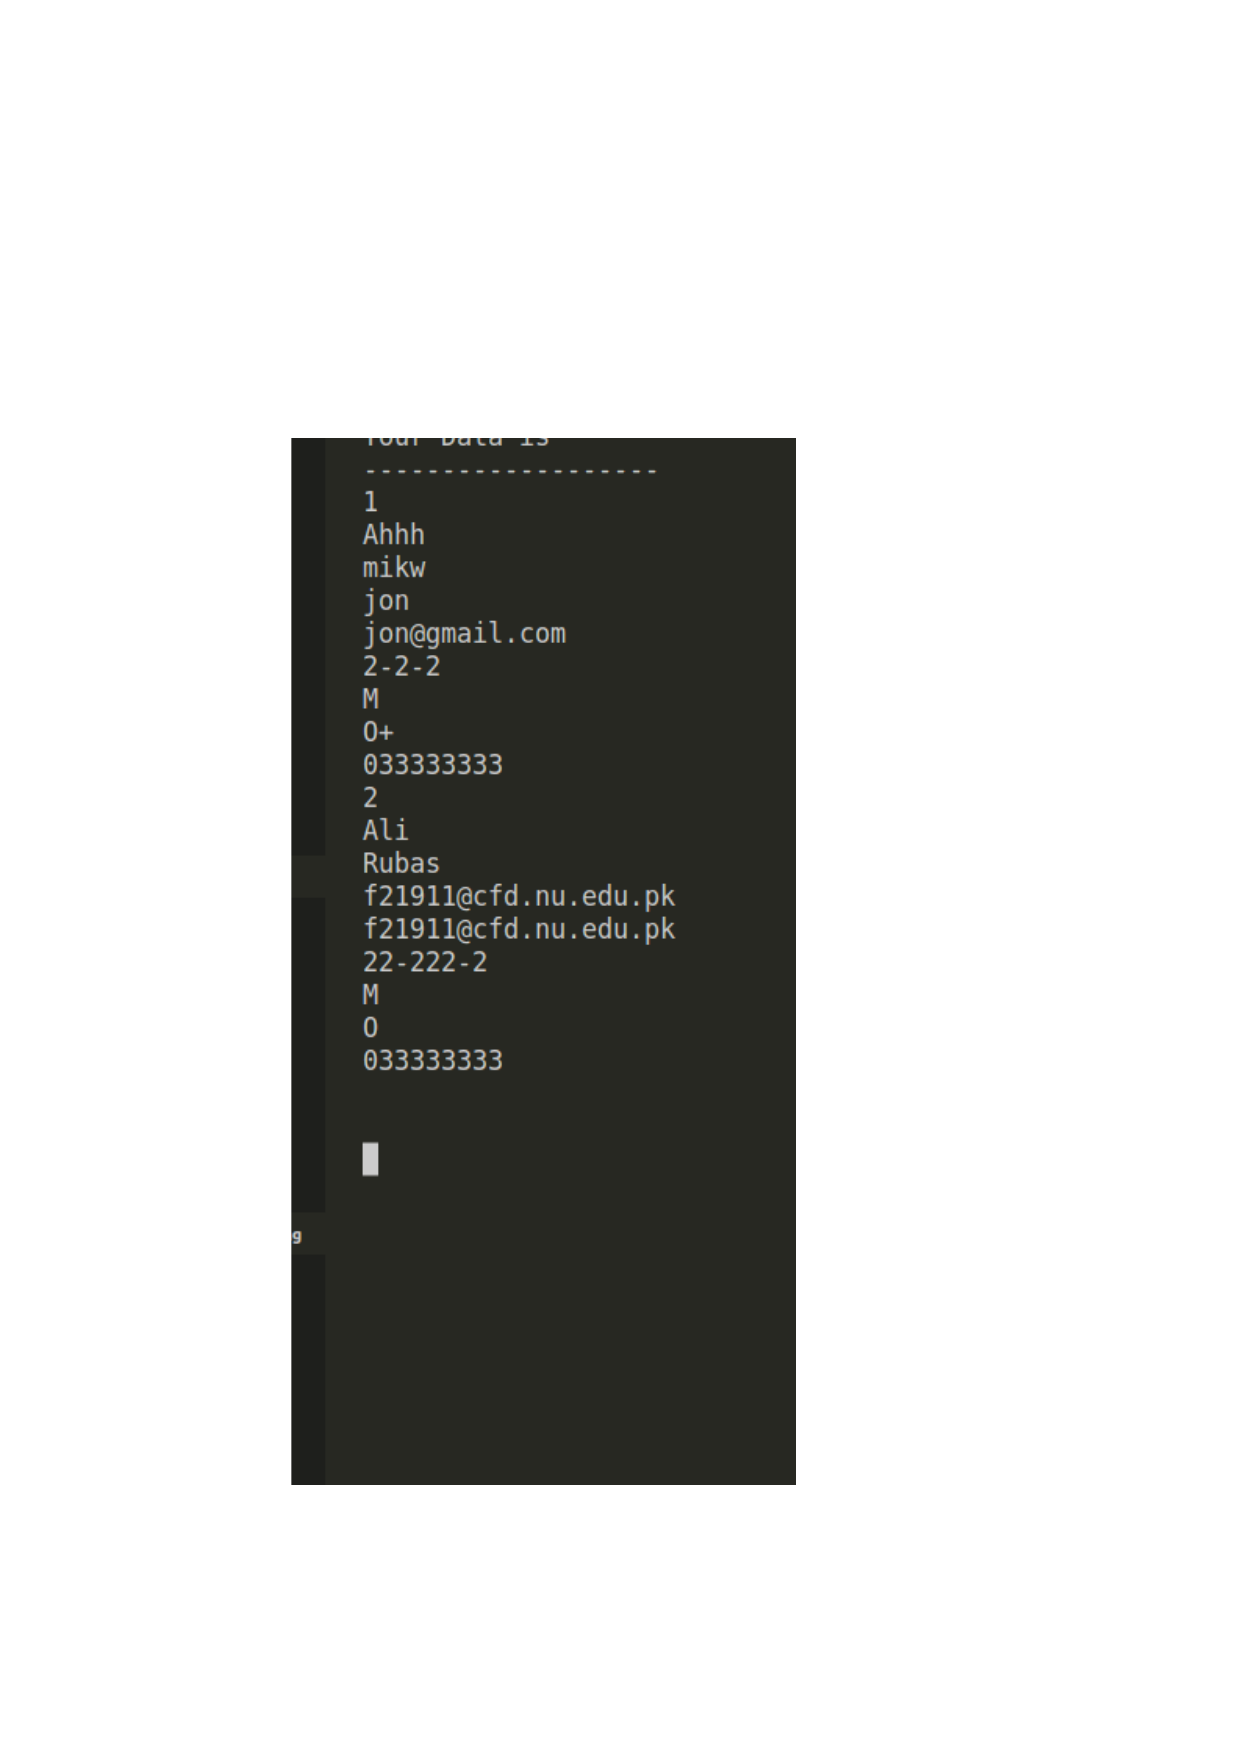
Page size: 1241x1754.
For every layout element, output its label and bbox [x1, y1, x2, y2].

picture [291, 438, 796, 1485]
